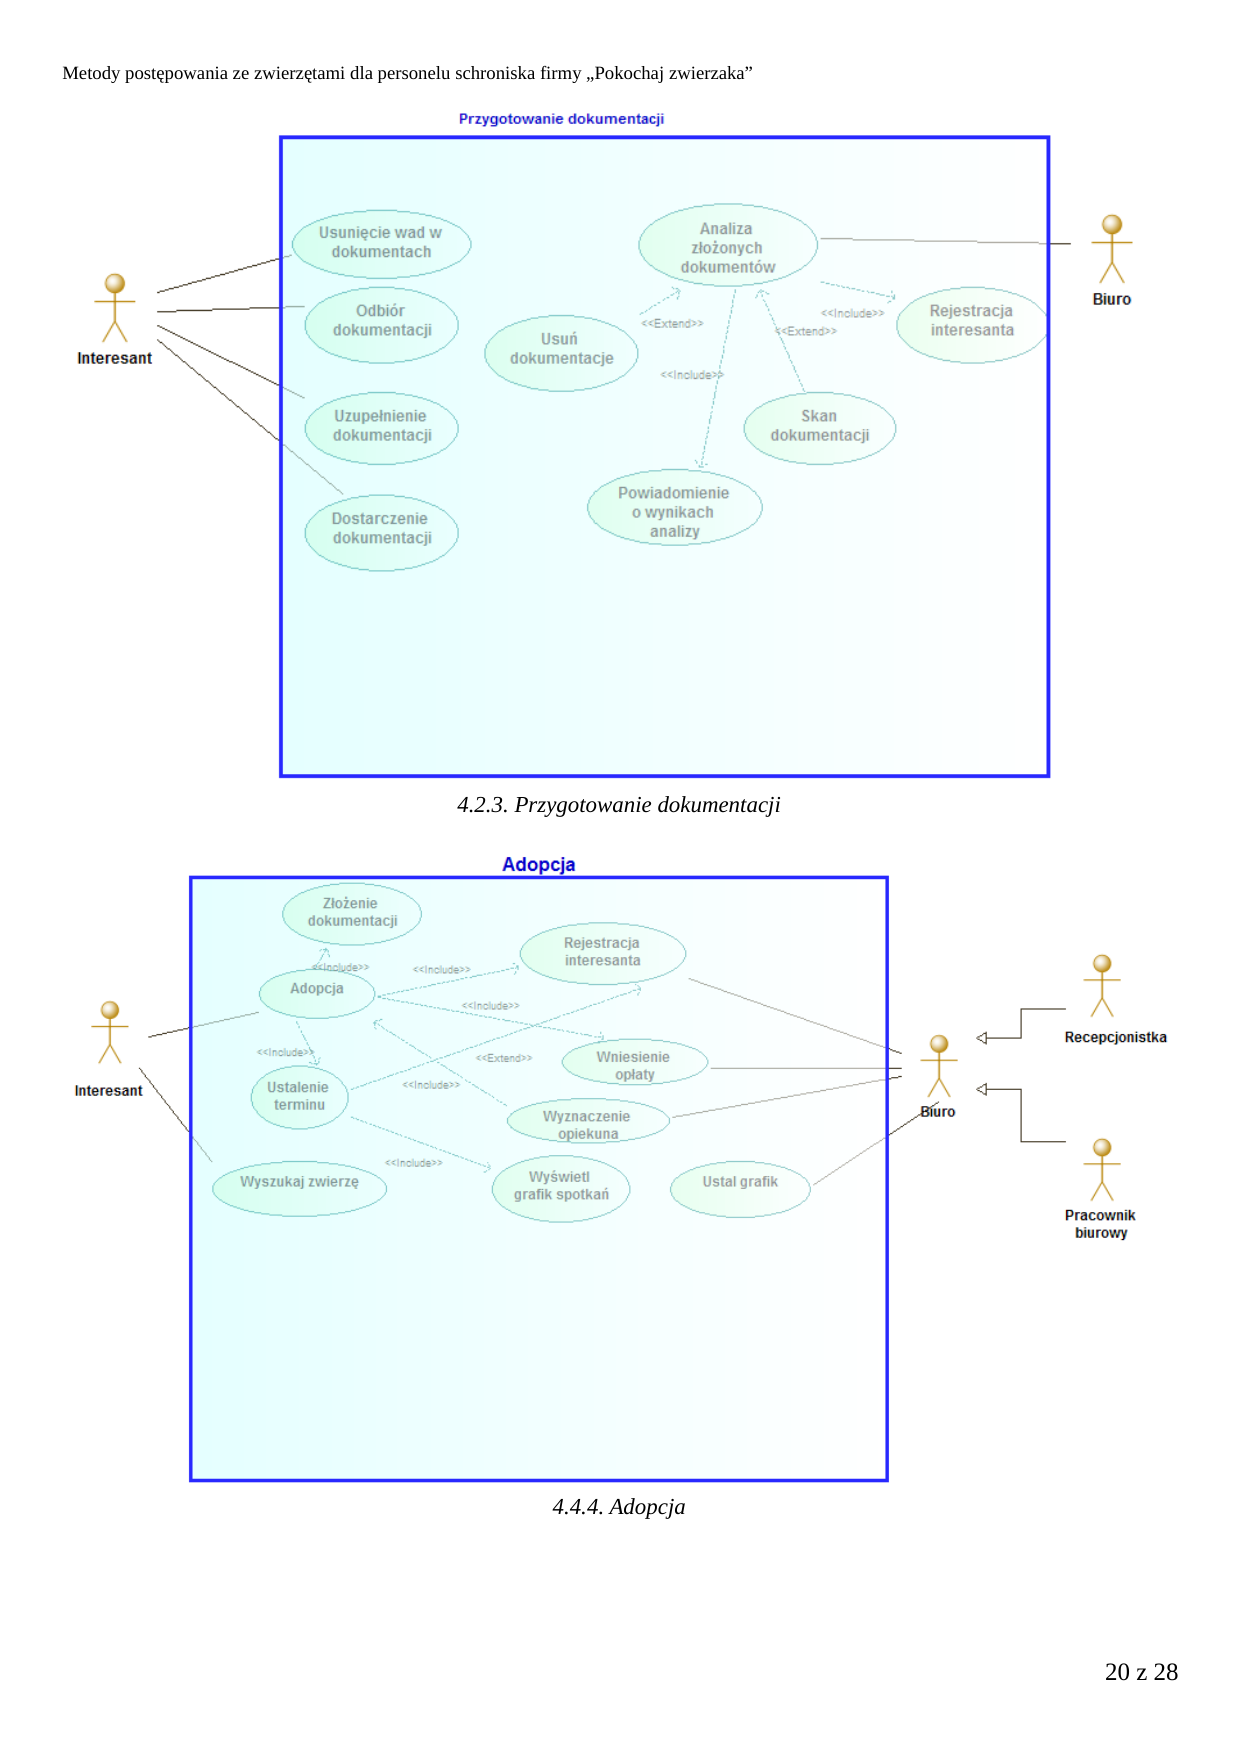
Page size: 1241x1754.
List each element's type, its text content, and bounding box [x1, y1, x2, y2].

text 4.4.4. Adopcja [62, 1494, 1178, 1520]
text 4.2.3. Przygotowanie dokumentacji [62, 146, 1178, 817]
picture [62, 842, 1179, 1494]
picture [62, 97, 1166, 791]
